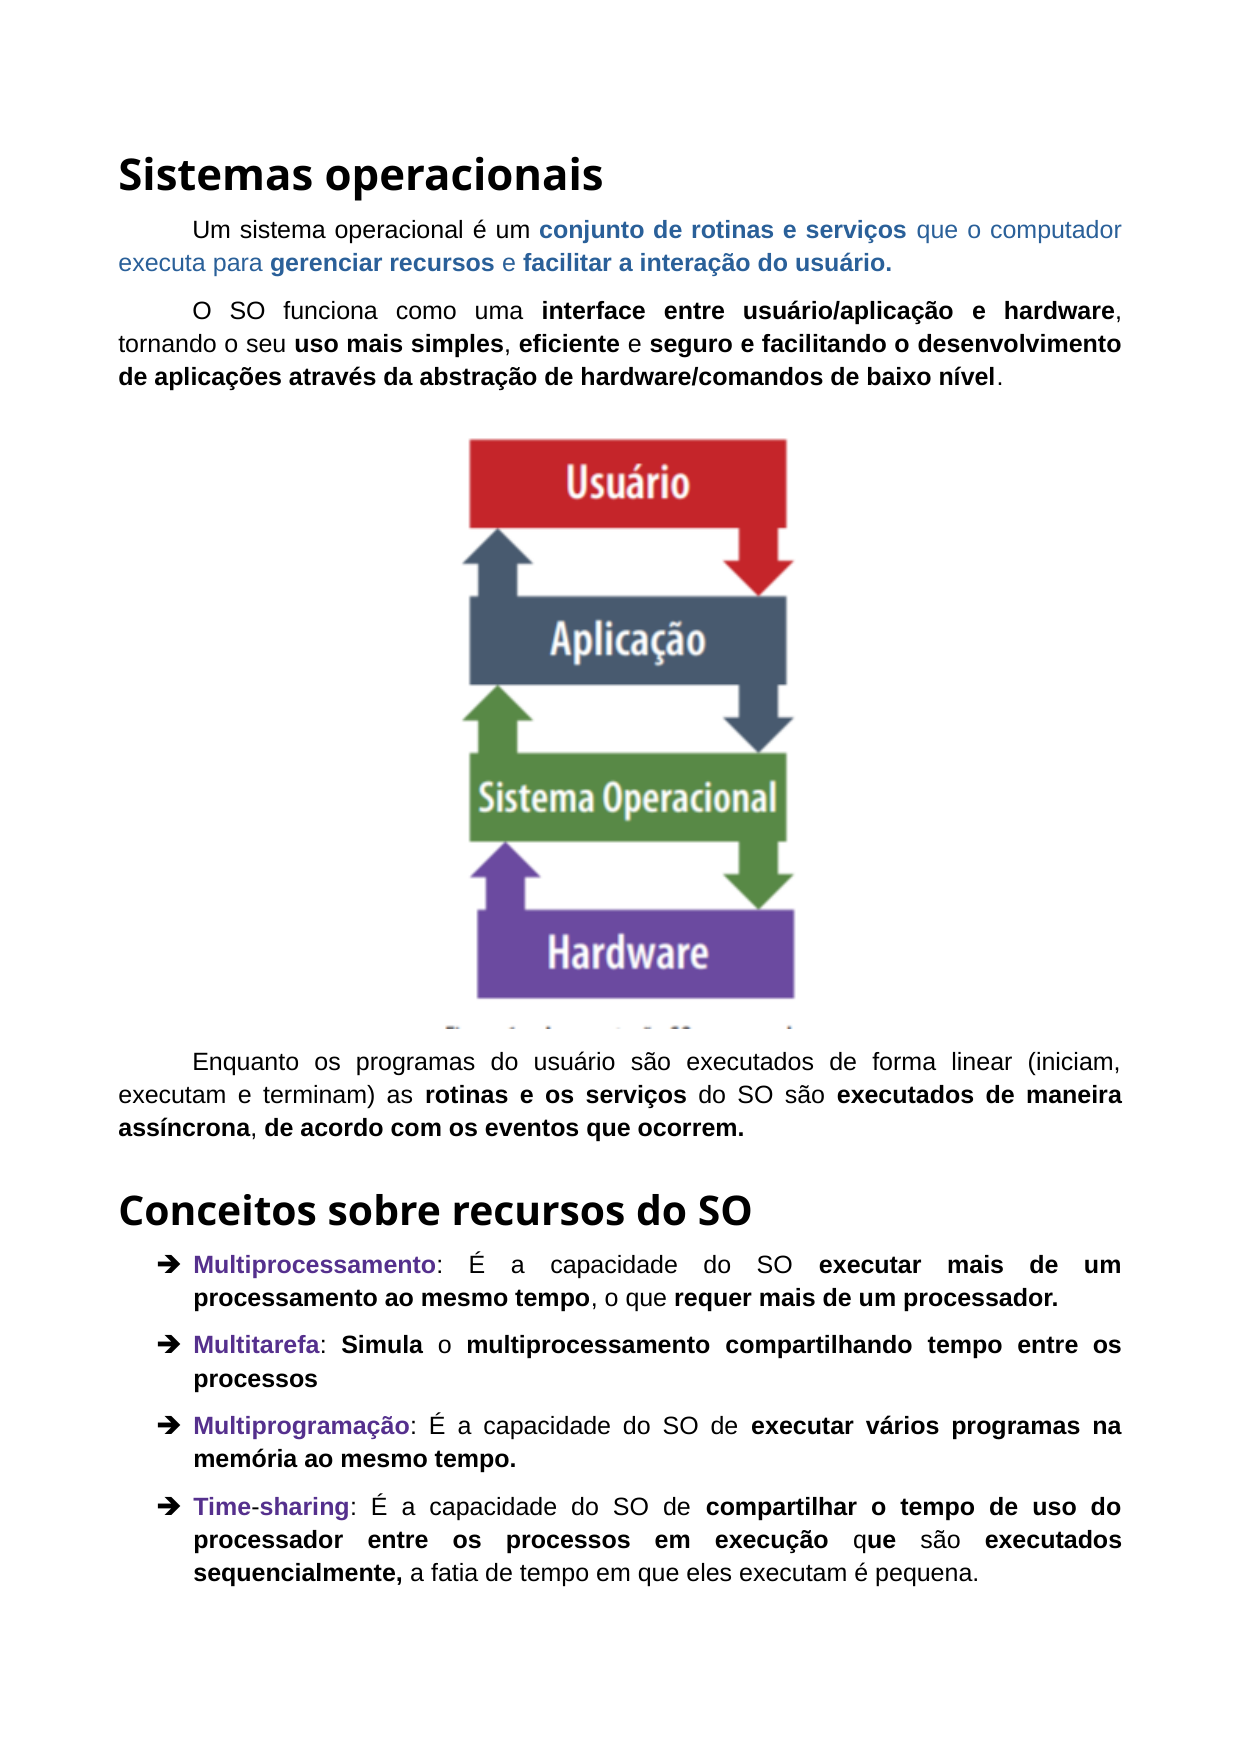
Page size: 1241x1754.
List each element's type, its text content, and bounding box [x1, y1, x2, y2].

list Multiprogramação: É a capacidade do SO de executar vários programas na memória ao mesmo tempo. [156, 1411, 1122, 1473]
subtitle Sistemas operacionais [118, 143, 1122, 203]
text Um sistema operacional é um conjunto de rotinas e serviços que o computador executa para gerenciar recursos e facilitar a interação do usuário. [118, 215, 1122, 277]
text O SO funciona como uma interface entre usuário/aplicação e hardware, tornando o seu uso mais simples, eficiente e seguro e facilitando o desenvolvimento de aplicações através da abstração de hardware/comandos de baixo nível. [118, 296, 1122, 391]
list Multiprocessamento: É a capacidade do SO executar mais de um processamento ao mesmo tempo, o que requer mais de um processador. [156, 1250, 1122, 1312]
picture [394, 409, 846, 1029]
list Multitarefa: Simula o multiprocessamento compartilhando tempo entre os processos [156, 1330, 1122, 1392]
list Time-sharing: É a capacidade do SO de compartilhar o tempo de uso do processador entre os processos em execução que são executados sequencialmente, a fatia de tempo em que eles executam é pequena. [156, 1492, 1122, 1587]
text Enquanto os programas do usuário são executados de forma linear (iniciam, executam e terminam) as rotinas e os serviços do SO são executados de maneira assíncrona, de acordo com os eventos que ocorrem. [118, 1047, 1122, 1142]
subtitle Conceitos sobre recursos do SO [118, 1182, 1122, 1237]
